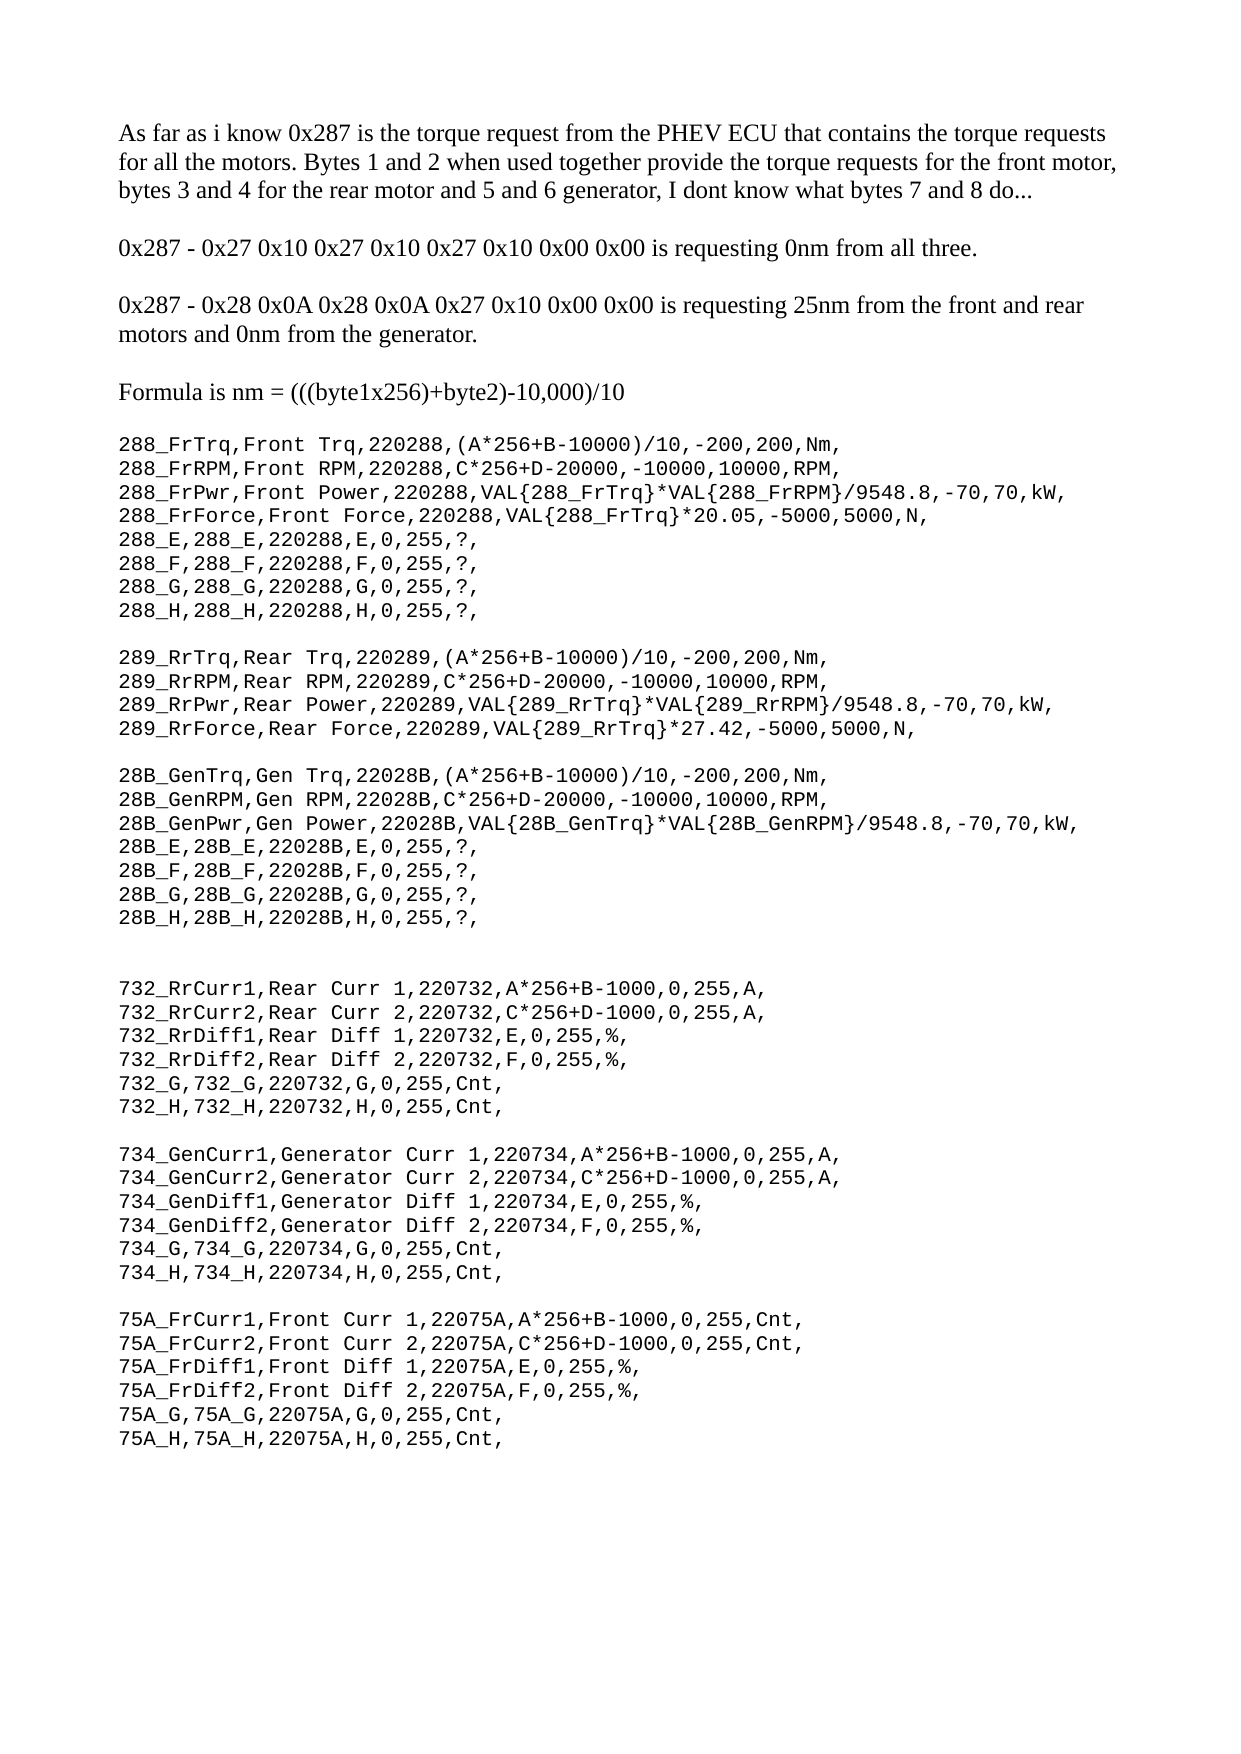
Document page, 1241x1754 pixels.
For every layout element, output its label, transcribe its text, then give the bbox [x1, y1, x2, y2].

text 734_GenDiff1,Generator Diff 1,220734,E,0,255,%, [118, 1191, 1122, 1215]
text 288_FrRPM,Front RPM,220288,C*256+D-20000,-10000,10000,RPM, [118, 458, 1122, 482]
text 28B_GenRPM,Gen RPM,22028B,C*256+D-20000,-10000,10000,RPM, [118, 789, 1122, 813]
text 75A_FrCurr2,Front Curr 2,22075A,C*256+D-1000,0,255,Cnt, [118, 1333, 1122, 1357]
text 734_H,734_H,220734,H,0,255,Cnt, [118, 1262, 1122, 1286]
text 28B_GenTrq,Gen Trq,22028B,(A*256+B-10000)/10,-200,200,Nm, [118, 765, 1122, 789]
text 732_RrCurr2,Rear Curr 2,220732,C*256+D-1000,0,255,A, [118, 1002, 1122, 1026]
text 734_G,734_G,220734,G,0,255,Cnt, [118, 1238, 1122, 1262]
text 75A_G,75A_G,22075A,G,0,255,Cnt, [118, 1404, 1122, 1427]
text 289_RrPwr,Rear Power,220289,VAL{289_RrTrq}*VAL{289_RrRPM}/9548.8,-70,70,kW, [118, 694, 1122, 718]
text 289_RrForce,Rear Force,220289,VAL{289_RrTrq}*27.42,-5000,5000,N, [118, 718, 1122, 742]
text 288_E,288_E,220288,E,0,255,?, [118, 529, 1122, 553]
text 732_RrCurr1,Rear Curr 1,220732,A*256+B-1000,0,255,A, [118, 978, 1122, 1002]
text 288_FrTrq,Front Trq,220288,(A*256+B-10000)/10,-200,200,Nm, [118, 434, 1122, 458]
text 28B_E,28B_E,22028B,E,0,255,?, [118, 836, 1122, 860]
text 289_RrTrq,Rear Trq,220289,(A*256+B-10000)/10,-200,200,Nm, [118, 647, 1122, 671]
text 734_GenCurr1,Generator Curr 1,220734,A*256+B-1000,0,255,A, [118, 1144, 1122, 1167]
text 28B_GenPwr,Gen Power,22028B,VAL{28B_GenTrq}*VAL{28B_GenRPM}/9548.8,-70,70,kW, [118, 813, 1122, 836]
text 732_RrDiff1,Rear Diff 1,220732,E,0,255,%, [118, 1026, 1122, 1049]
text 75A_FrCurr1,Front Curr 1,22075A,A*256+B-1000,0,255,Cnt, [118, 1309, 1122, 1333]
text 288_FrPwr,Front Power,220288,VAL{288_FrTrq}*VAL{288_FrRPM}/9548.8,-70,70,kW, [118, 482, 1122, 505]
text 289_RrRPM,Rear RPM,220289,C*256+D-20000,-10000,10000,RPM, [118, 671, 1122, 694]
text As far as i know 0x287 is the torque request from the PHEV ECU that contains the torque requests for all the motors. Bytes 1 and 2 when used together provide the torque requests for the front motor, bytes 3 and 4 for the rear motor and 5 and 6 generator, I dont know what bytes 7 and 8 do... 0x287 - 0x27 0x10 0x27 0x10 0x27 0x10 0x00 0x00 is requesting 0nm from all three. 0x287 - 0x28 0x0A 0x28 0x0A 0x27 0x10 0x00 0x00 is requesting 25nm from the front and rear motors and 0nm from the generator. Formula is nm = (((byte1x256)+byte2)-10,000)/10 [118, 118, 1122, 406]
text 28B_G,28B_G,22028B,G,0,255,?, [118, 884, 1122, 907]
text 28B_F,28B_F,22028B,F,0,255,?, [118, 860, 1122, 884]
text 732_RrDiff2,Rear Diff 2,220732,F,0,255,%, [118, 1049, 1122, 1073]
text 288_F,288_F,220288,F,0,255,?, [118, 553, 1122, 576]
text 288_H,288_H,220288,H,0,255,?, [118, 600, 1122, 623]
text 288_FrForce,Front Force,220288,VAL{288_FrTrq}*20.05,-5000,5000,N, [118, 505, 1122, 529]
text 734_GenCurr2,Generator Curr 2,220734,C*256+D-1000,0,255,A, [118, 1167, 1122, 1191]
text 734_GenDiff2,Generator Diff 2,220734,F,0,255,%, [118, 1215, 1122, 1238]
text 75A_FrDiff2,Front Diff 2,22075A,F,0,255,%, [118, 1380, 1122, 1404]
text 75A_FrDiff1,Front Diff 1,22075A,E,0,255,%, [118, 1357, 1122, 1380]
text 28B_H,28B_H,22028B,H,0,255,?, [118, 907, 1122, 931]
text 75A_H,75A_H,22075A,H,0,255,Cnt, [118, 1427, 1122, 1451]
text 732_H,732_H,220732,H,0,255,Cnt, [118, 1096, 1122, 1120]
text 288_G,288_G,220288,G,0,255,?, [118, 576, 1122, 600]
text 732_G,732_G,220732,G,0,255,Cnt, [118, 1073, 1122, 1096]
